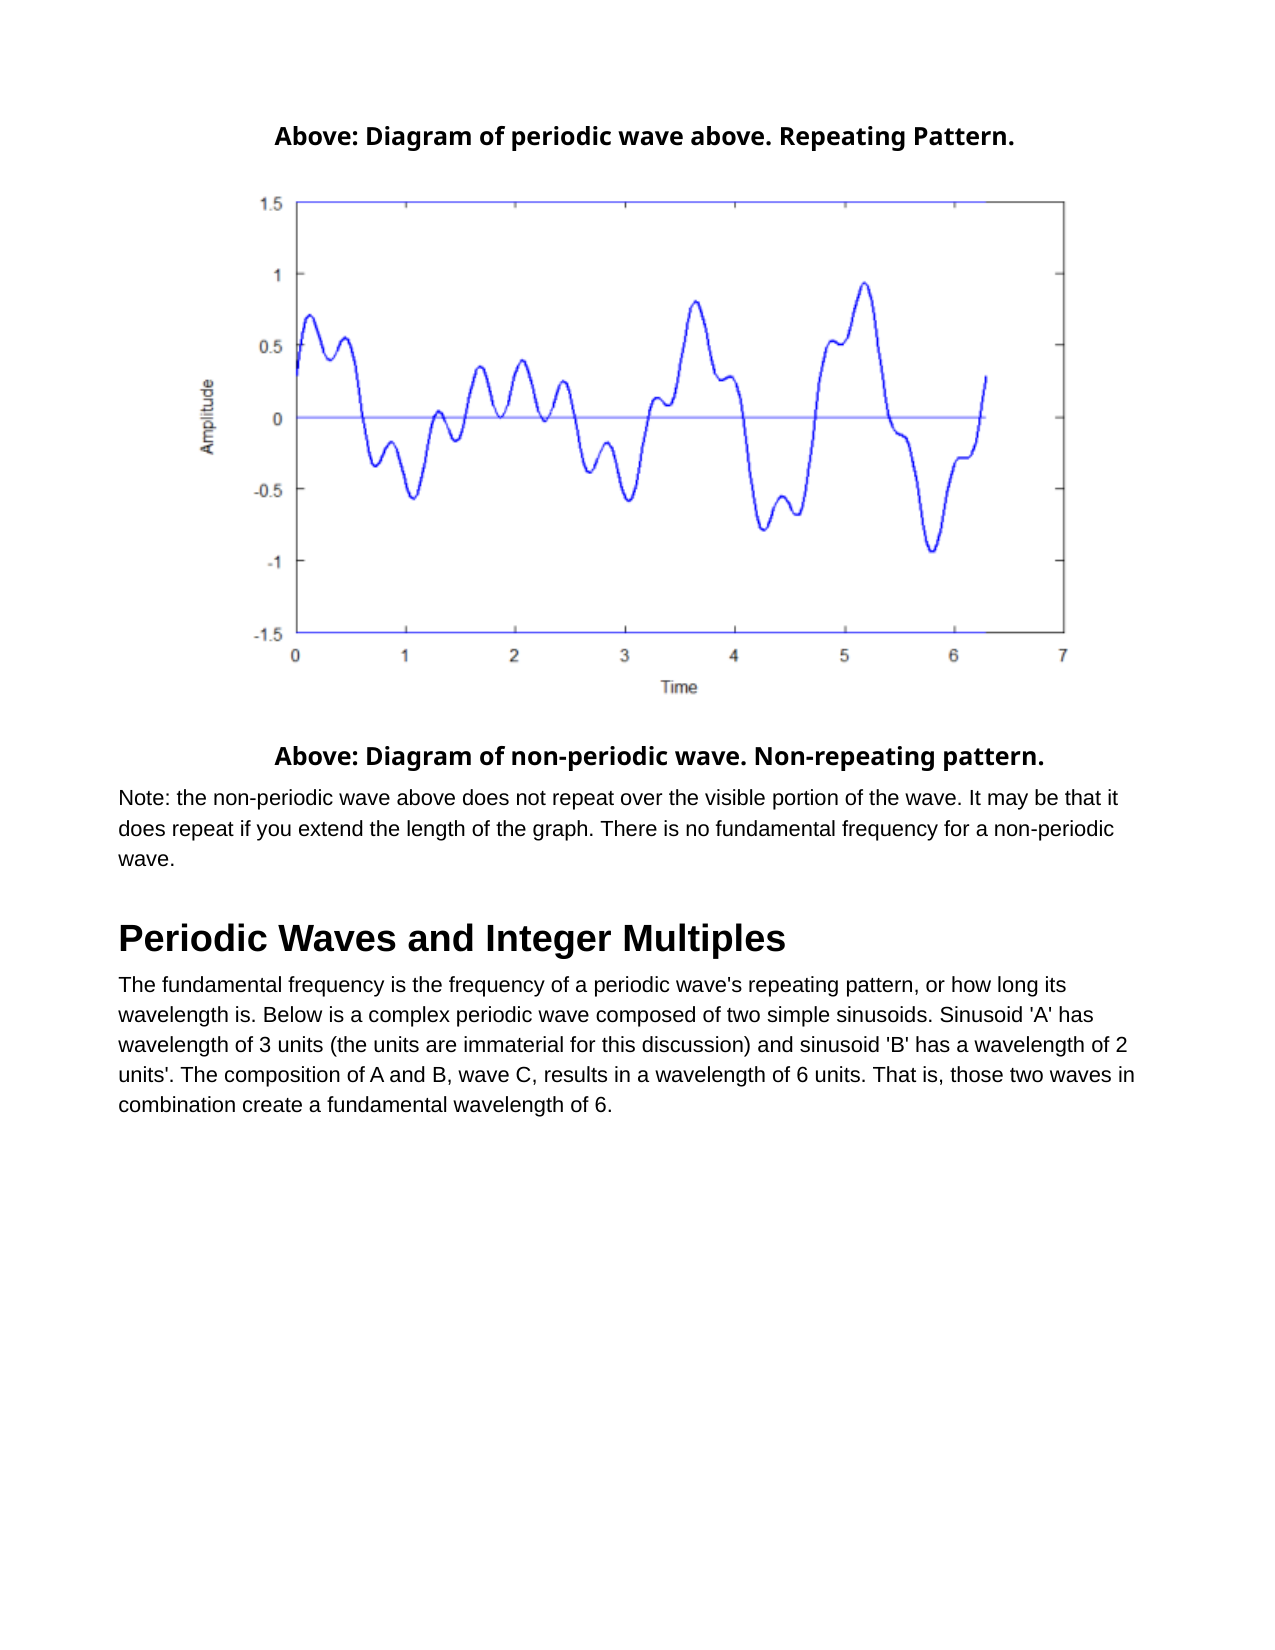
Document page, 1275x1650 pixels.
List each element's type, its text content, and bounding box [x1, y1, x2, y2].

subtitle Above: Diagram of periodic wave above. Repeating Pattern. [274, 118, 1157, 152]
text The fundamental frequency is the frequency of a periodic wave's repeating pattern, or how long its wavelength is. Below is a complex periodic wave composed of two simple sinusoids. Sinusoid 'A' has wavelength of 3 units (the units are immaterial for this discussion) and sinusoid 'B' has a wavelength of 2 units'. The composition of A and B, wave C, results in a wavelength of 6 units. That is, those two waves in combination create a fundamental wavelength of 6. [118, 972, 1157, 1118]
picture [168, 164, 1107, 704]
subtitle Periodic Waves and Integer Multiples [118, 915, 1157, 959]
subtitle Above: Diagram of non-periodic wave. Non-repeating pattern. [274, 739, 1157, 773]
text Note: the non-periodic wave above does not repeat over the visible portion of the wave. It may be that it does repeat if you extend the length of the graph. There is no fundamental frequency for a non-periodic wave. [118, 785, 1157, 871]
